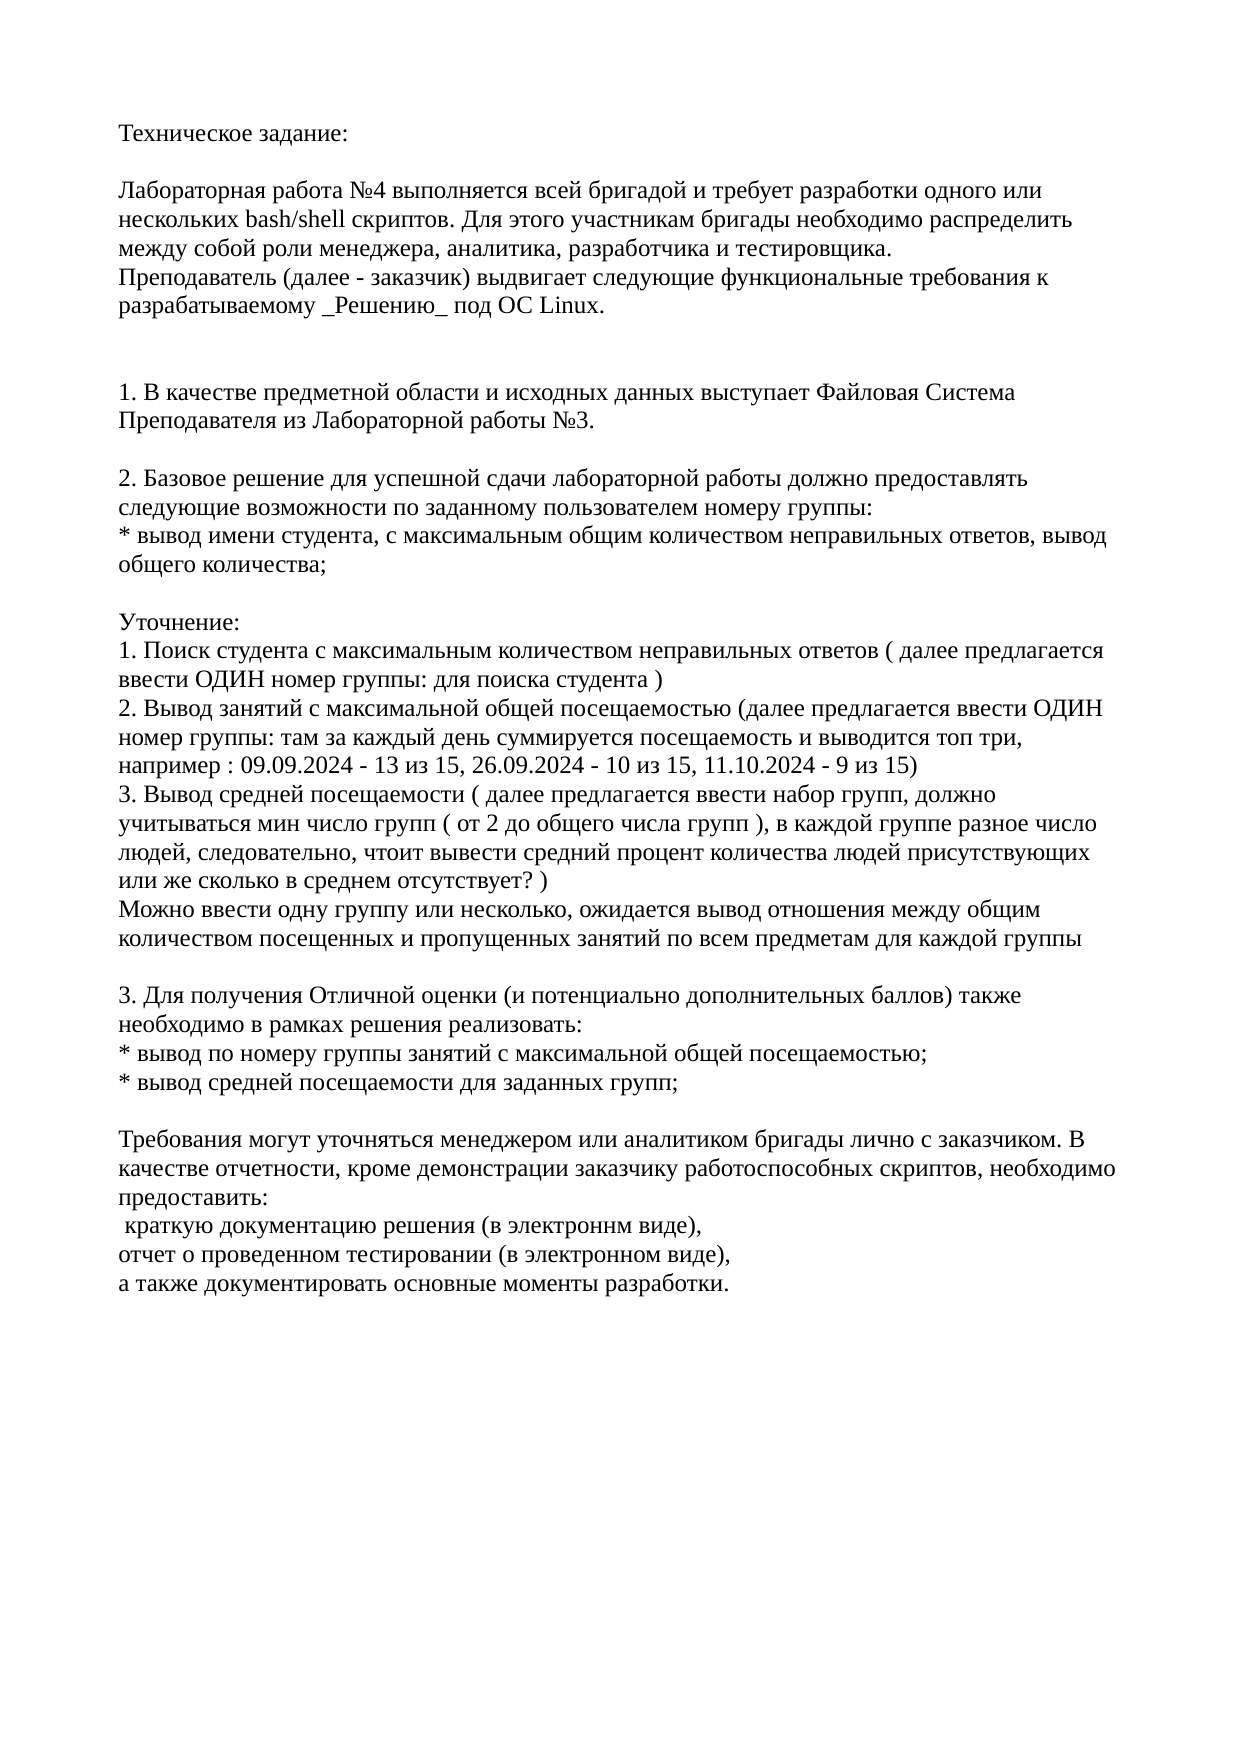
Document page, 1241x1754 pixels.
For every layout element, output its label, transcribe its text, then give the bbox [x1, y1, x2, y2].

text 2. Базовое решение для успешной сдачи лабораторной работы должно предоставлять следующие возможности по заданному пользователем номеру группы: [118, 463, 1122, 521]
text 1. В качестве предметной области и исходных данных выступает Файловая Система Преподавателя из Лабораторной работы №3. [118, 377, 1122, 434]
text краткую документацию решения (в электроннм виде), [118, 1211, 1122, 1239]
text 2. Вывод занятий с максимальной общей посещаемостью (далее предлагается ввести ОДИН номер группы: там за каждый день суммируется посещаемость и выводится топ три, например : 09.09.2024 - 13 из 15, 26.09.2024 - 10 из 15, 11.10.2024 - 9 из 15) [118, 693, 1122, 779]
text 3. Для получения Отличной оценки (и потенциально дополнительных баллов) также необходимо в рамках решения реализовать: [118, 981, 1122, 1038]
text Техническое задание: Лабораторная работа №4 выполняется всей бригадой и требует разработки одного или нескольких bash/shell скриптов. Для этого участникам бригады необходимо распределить между собой роли менеджера, аналитика, разработчика и тестировщика. [118, 118, 1122, 262]
text Уточнение: [118, 607, 1122, 636]
text Требования могут уточняться менеджером или аналитиком бригады лично с заказчиком. В качестве отчетности, кроме демонстрации заказчику работоспособных скриптов, необходимо предоставить: [118, 1124, 1122, 1211]
text * вывод средней посещаемости для заданных групп; [118, 1067, 1122, 1096]
text * вывод по номеру группы занятий с максимальной общей посещаемостью; [118, 1038, 1122, 1067]
text 1. Поиск студента с максимальным количеством неправильных ответов ( далее предлагается ввести ОДИН номер группы: для поиска студента ) [118, 636, 1122, 693]
text отчет о проведенном тестировании (в электронном виде), [118, 1239, 1122, 1268]
text * вывод имени студента, с максимальным общим количеством неправильных ответов, вывод общего количества; [118, 521, 1122, 578]
text а также документировать основные моменты разработки. [118, 1268, 1122, 1297]
text 3. Вывод средней посещаемости ( далее предлагается ввести набор групп, должно учитываться мин число групп ( от 2 до общего числа групп ), в каждой группе разное число людей, следовательно, чтоит вывести средний процент количества людей присутствующих или же сколько в среднем отсутствует? ) [118, 779, 1122, 894]
text Можно ввести одну группу или несколько, ожидается вывод отношения между общим количеством посещенных и пропущенных занятий по всем предметам для каждой группы [118, 894, 1122, 952]
text Преподаватель (далее - заказчик) выдвигает следующие функциональные требования к разрабатываемому _Решению_ под ОС Linux. [118, 262, 1122, 319]
